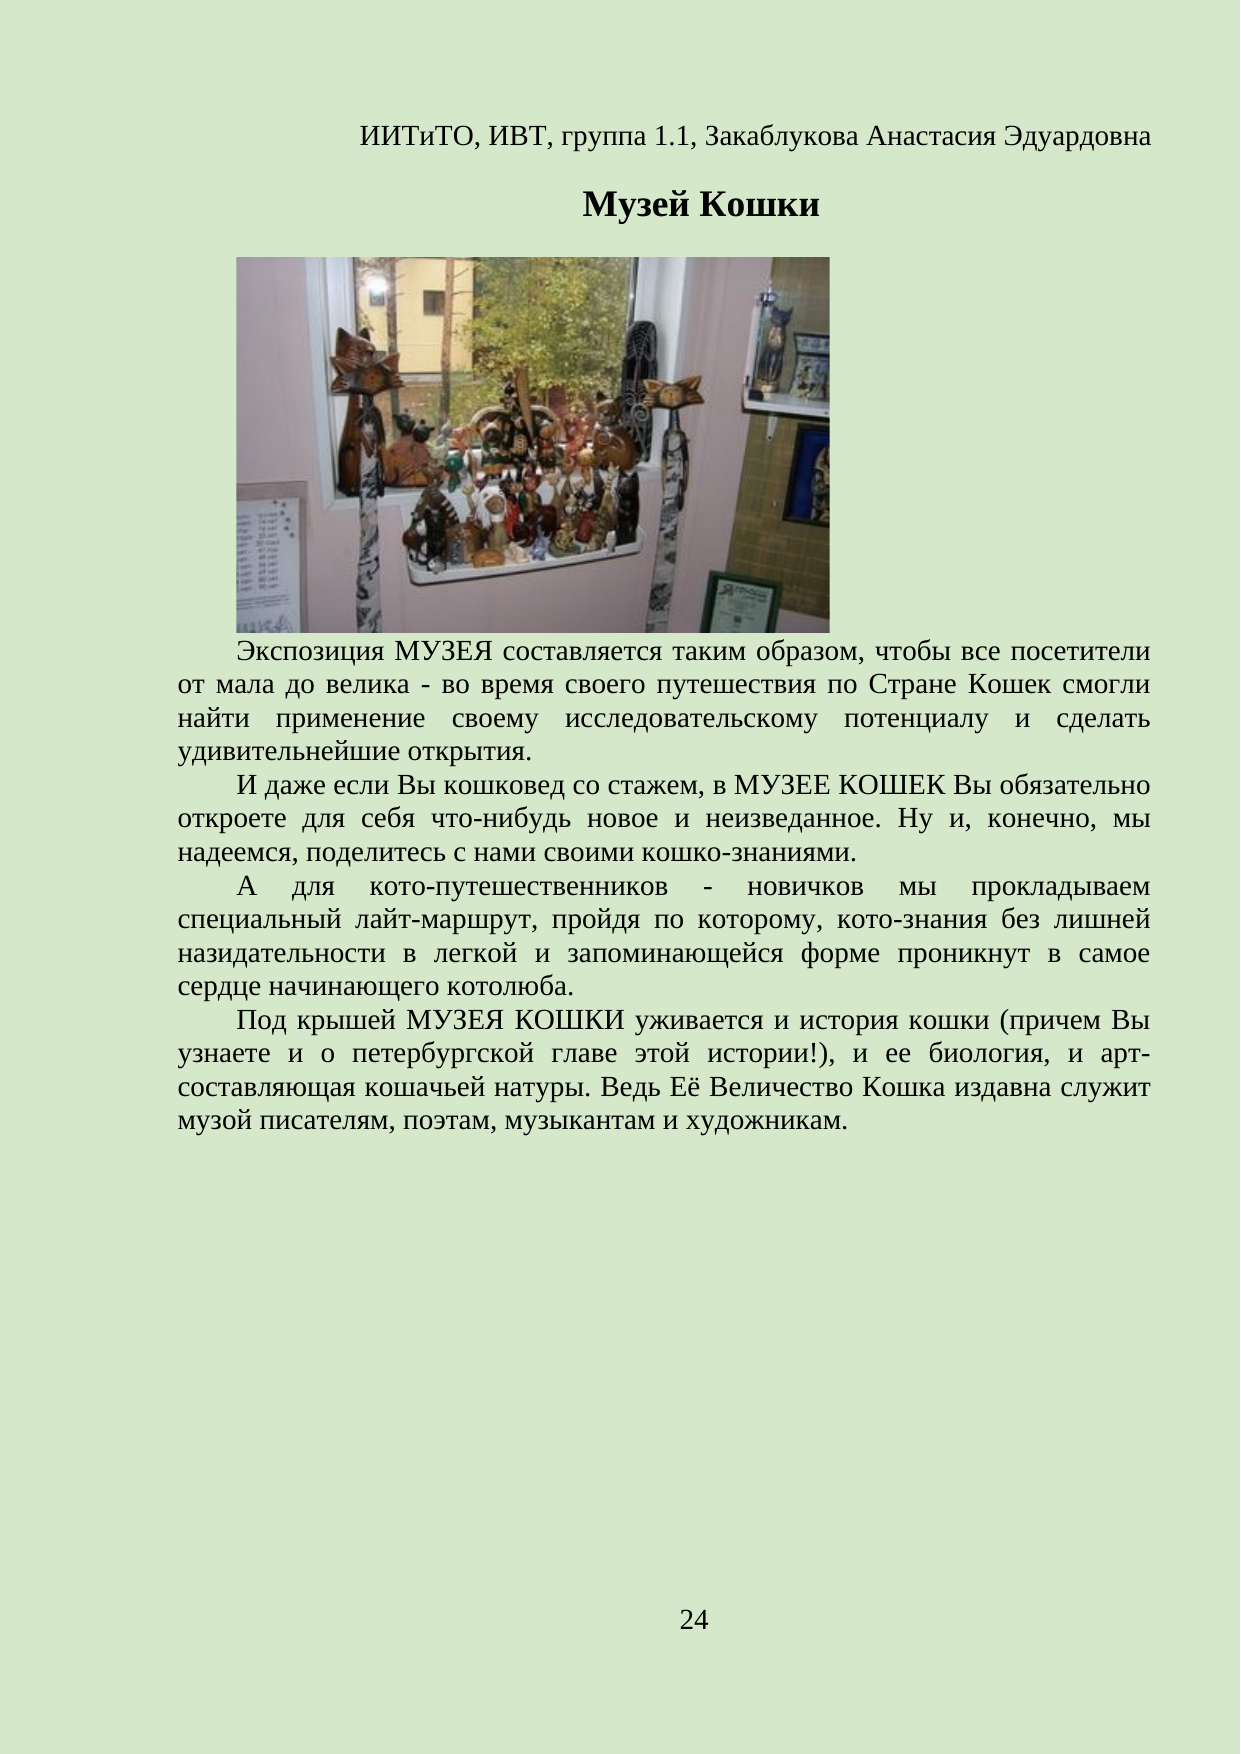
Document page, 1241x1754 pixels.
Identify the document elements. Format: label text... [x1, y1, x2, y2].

text Под крышей МУЗЕЯ КОШКИ уживается и история кошки (причем Вы узнаете и о петербургской главе этой истории!), и ее биология, и арт- составляющая кошачьей натуры. Ведь Её Величество Кошка издавна служит музой писателям, поэтам, музыкантам и художникам. [177, 1002, 1152, 1136]
text И даже если Вы кошковед со стажем, в МУЗЕЕ КОШЕК Вы обязательно откроете для себя что-нибудь новое и неизведанное. Ну и, конечно, мы надеемся, поделитесь с нами своими кошко-знаниями. [177, 767, 1152, 868]
text А для кото-путешественников - новичков мы прокладываем специальный лайт-маршрут, пройдя по которому, кото-знания без лишней назидательности в легкой и запоминающейся форме проникнут в самое сердце начинающего котолюба. [177, 868, 1152, 1002]
text Экспозиция МУЗЕЯ составляется таким образом, чтобы все посетители от мала до велика - во время своего путешествия по Стране Кошек смогли найти применение своему исследовательскому потенциалу и сделать удивительнейшие открытия. [177, 633, 1152, 767]
picture [236, 257, 830, 633]
subtitle Музей Кошки [177, 181, 1152, 224]
